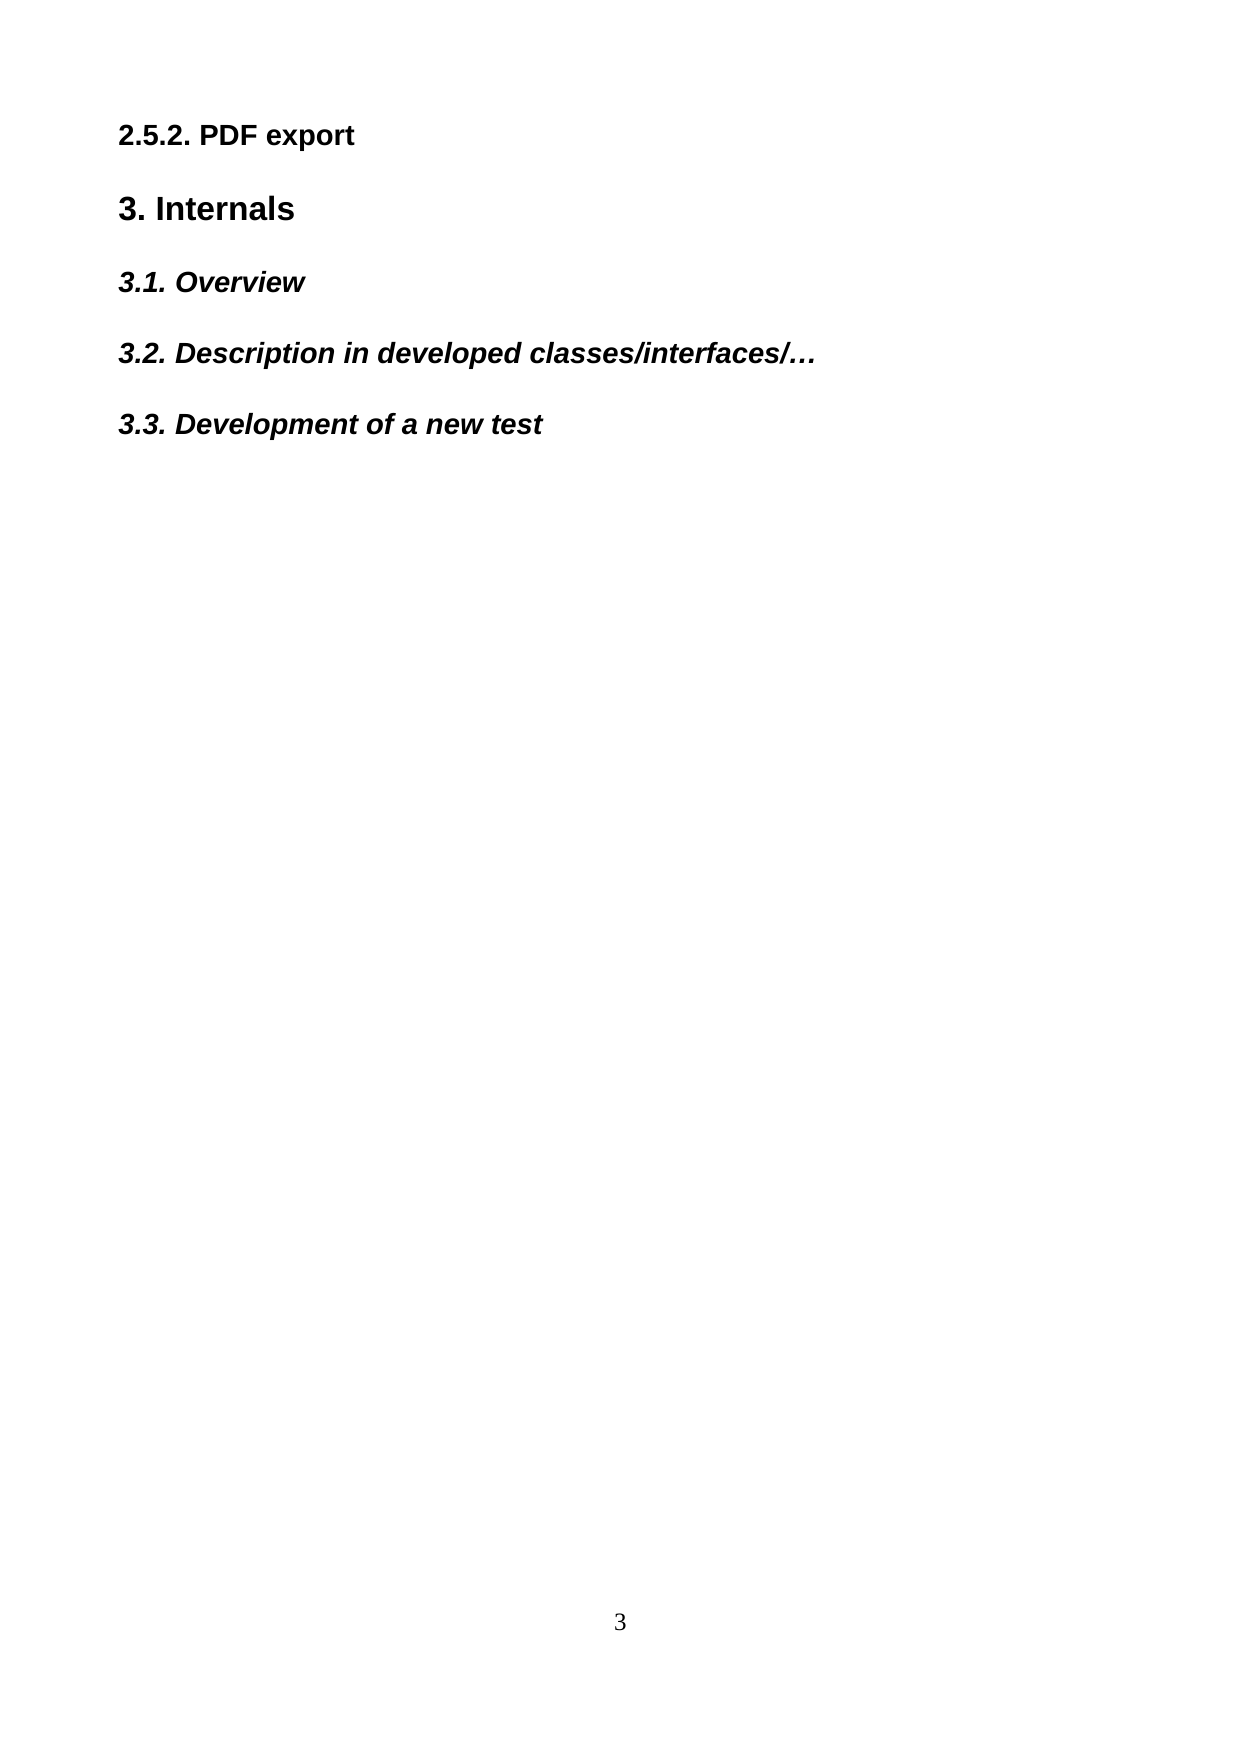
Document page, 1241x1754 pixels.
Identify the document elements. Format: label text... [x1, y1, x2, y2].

subtitle Development of a new test [118, 407, 1122, 441]
subtitle PDF export [118, 118, 1122, 152]
subtitle Internals [118, 189, 1122, 228]
subtitle Description in developed classes/interfaces/… [118, 336, 1122, 370]
subtitle Overview [118, 265, 1122, 299]
